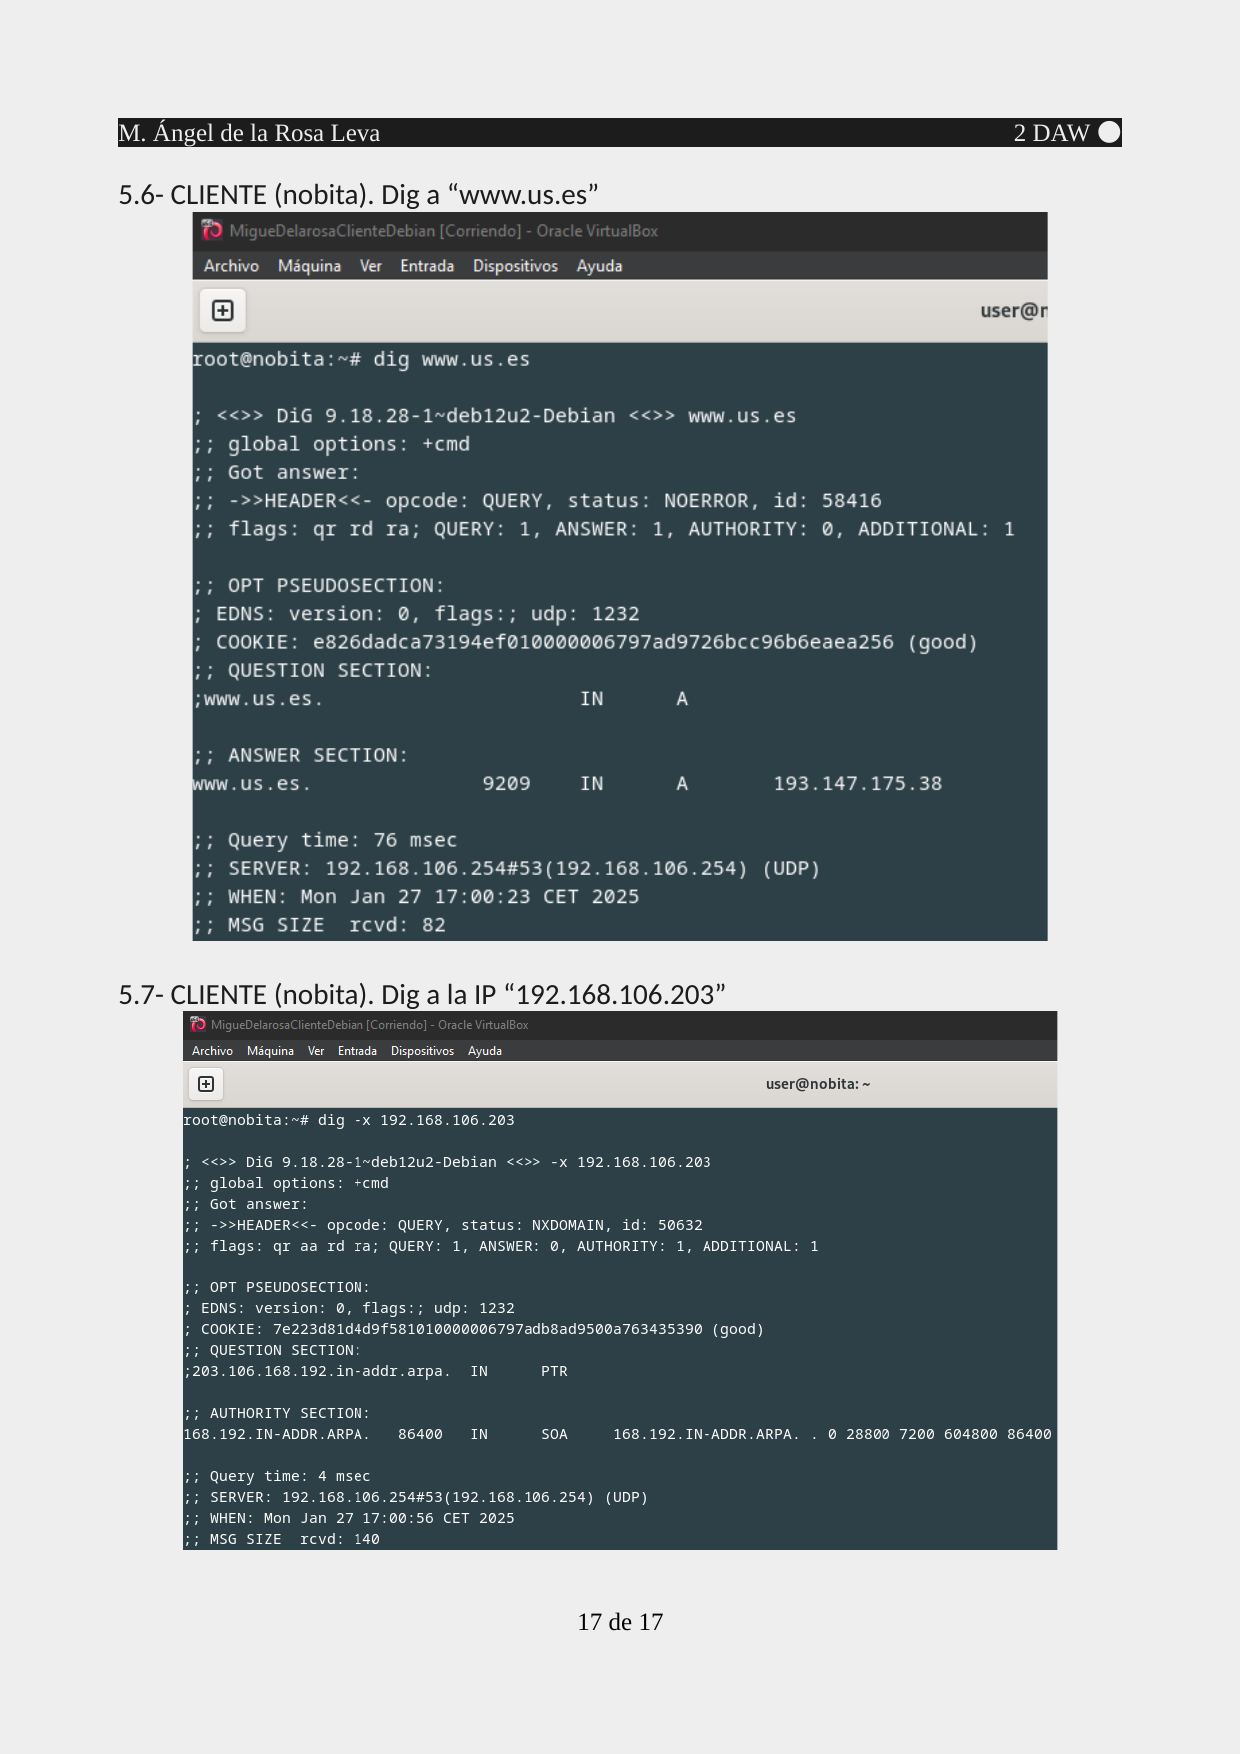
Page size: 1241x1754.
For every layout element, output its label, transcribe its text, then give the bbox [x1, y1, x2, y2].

text 5.6- CLIENTE (nobita). Dig a “www.us.es” [118, 176, 1122, 212]
text 5.7- CLIENTE (nobita). Dig a la IP “192.168.106.203” [118, 976, 1122, 1012]
picture [192, 212, 1048, 941]
picture [183, 1011, 1058, 1550]
